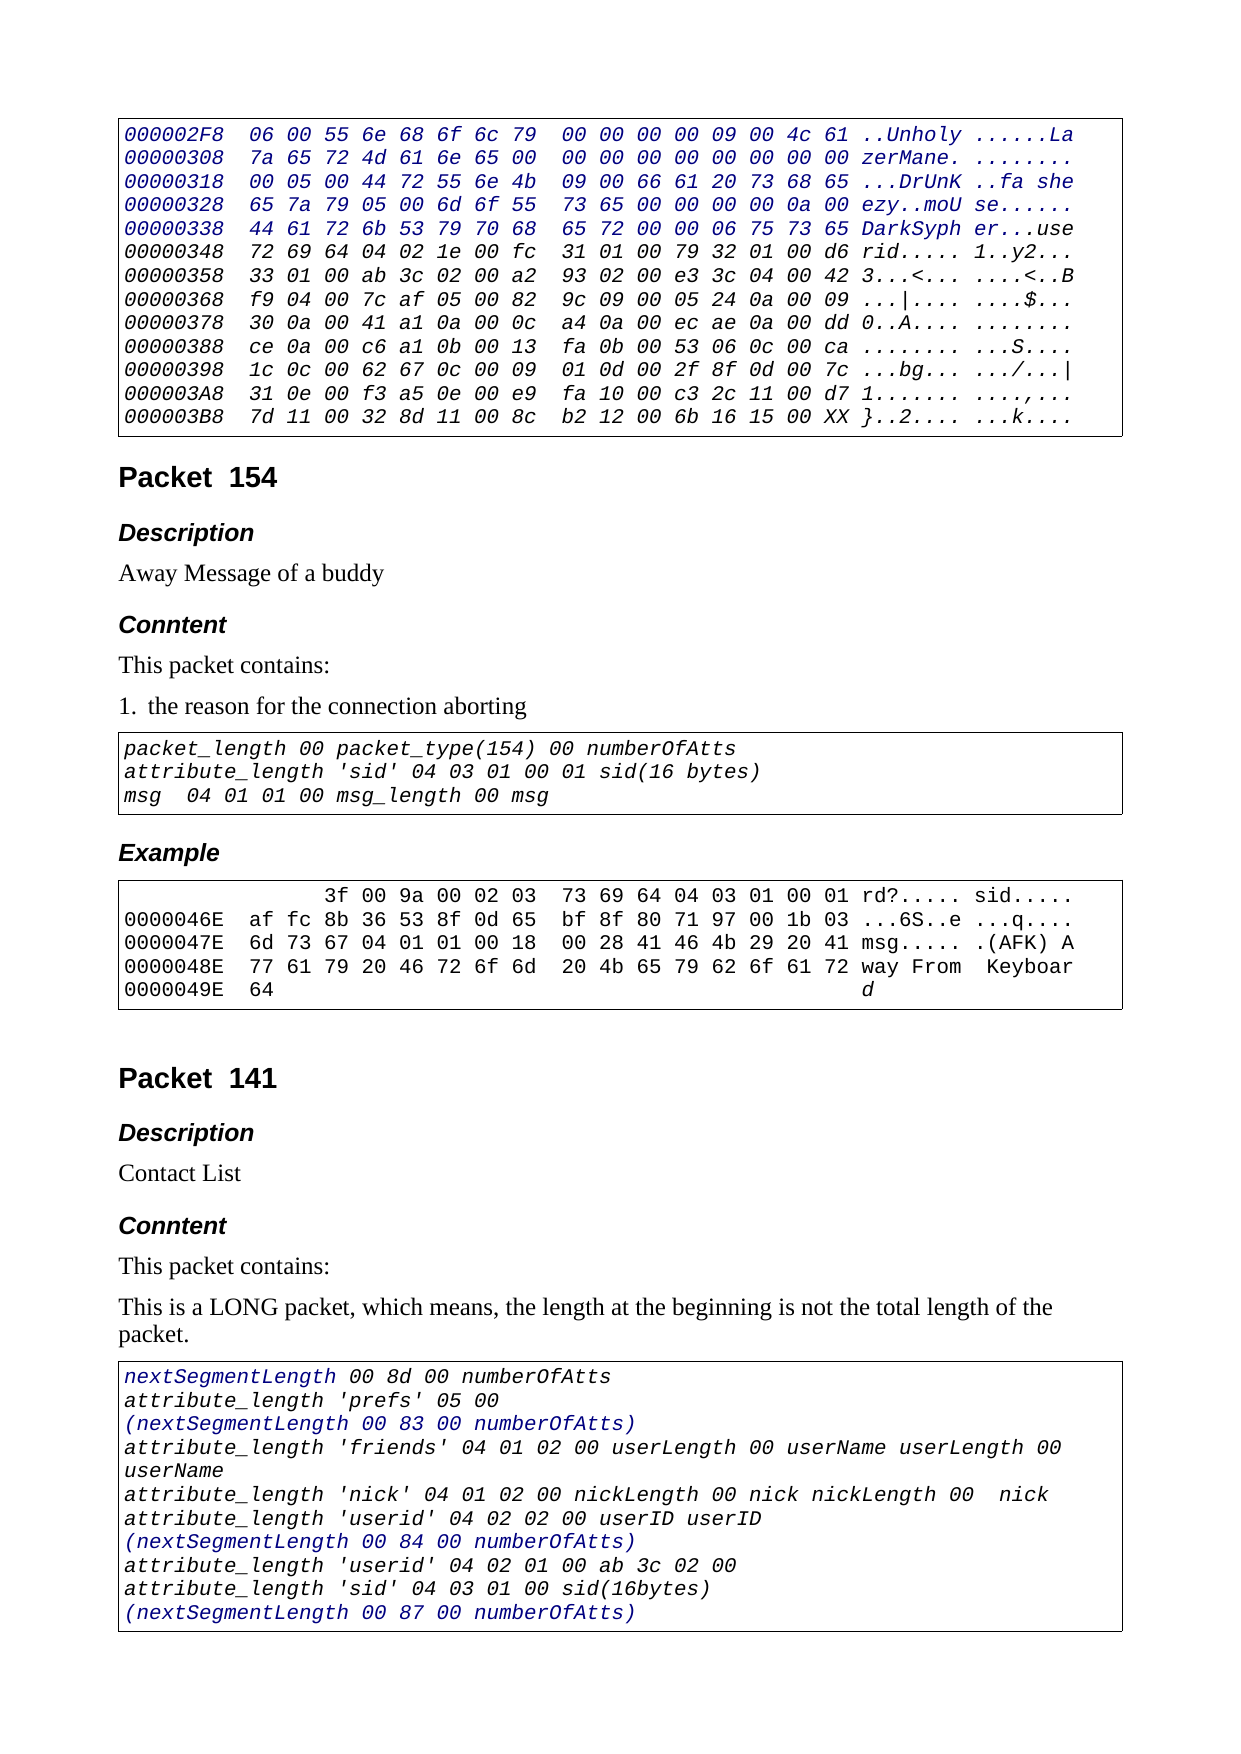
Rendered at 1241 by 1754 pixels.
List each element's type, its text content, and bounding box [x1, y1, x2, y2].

text This packet contains: [118, 652, 1122, 679]
subtitle Example [118, 839, 1122, 867]
list the reason for the connection aborting [118, 692, 1122, 719]
subtitle Description [118, 518, 1122, 546]
subtitle Conntent [118, 611, 1122, 639]
subtitle Packet 154 [118, 461, 1122, 493]
text Contact List [118, 1159, 1122, 1187]
subtitle Conntent [118, 1212, 1122, 1240]
table_header 3f 00 9a 00 02 03 73 69 64 04 03 01 00 01 rd?..... sid..... 0000046E af fc 8b 36 53 8f 0d 65 bf 8f 80 71 97 00 1b 03 ...6S..e ...q.... 0000047E 6d 73 67 04 01 01 00 18 00 28 41 46 4b 29 20 41 msg..... .(AFK) A 0000048E 77 61 79 20 46 72 6f 6d 20 4b 65 79 62 6f 61 72 way From Keyboar 0000049E 64 d [119, 881, 1122, 1009]
text This packet contains: [118, 1252, 1122, 1280]
subtitle Packet 141 [118, 1062, 1122, 1094]
table_header packet_length 00 packet_type(154) 00 numberOfAtts attribute_length 'sid' 04 03 01 00 01 sid(16 bytes) msg 04 01 01 00 msg_length 00 msg [119, 733, 1122, 814]
text Away Message of a buddy [118, 559, 1122, 586]
table_header nextSegmentLength 00 8d 00 numberOfAtts attribute_length 'prefs' 05 00 (nextSegmentLength 00 83 00 numberOfAtts) attribute_length 'friends' 04 01 02 00 userLength 00 userName userLength 00 userName attribute_length 'nick' 04 01 02 00 nickLength 00 nick nickLength 00 nick attribute_length 'userid' 04 02 02 00 userID userID (nextSegmentLength 00 84 00 numberOfAtts) attribute_length 'userid' 04 02 01 00 ab 3c 02 00 attribute_length 'sid' 04 03 01 00 sid(16bytes) (nextSegmentLength 00 87 00 numberOfAtts) [119, 1362, 1122, 1631]
table_header 000002F8 06 00 55 6e 68 6f 6c 79 00 00 00 00 09 00 4c 61 ..Unholy ......La 00000308 7a 65 72 4d 61 6e 65 00 00 00 00 00 00 00 00 00 zerMane. ........ 00000318 00 05 00 44 72 55 6e 4b 09 00 66 61 20 73 68 65 ...DrUnK ..fa she 00000328 65 7a 79 05 00 6d 6f 55 73 65 00 00 00 00 0a 00 ezy..moU se...... 00000338 44 61 72 6b 53 79 70 68 65 72 00 00 06 75 73 65 DarkSyph er...use 00000348 72 69 64 04 02 1e 00 fc 31 01 00 79 32 01 00 d6 rid..... 1..y2... 00000358 33 01 00 ab 3c 02 00 a2 93 02 00 e3 3c 04 00 42 3...<... ....<..B 00000368 f9 04 00 7c af 05 00 82 9c 09 00 05 24 0a 00 09 ...|.... ....$... 00000378 30 0a 00 41 a1 0a 00 0c a4 0a 00 ec ae 0a 00 dd 0..A.... ........ 00000388 ce 0a 00 c6 a1 0b 00 13 fa 0b 00 53 06 0c 00 ca ........ ...S.... 00000398 1c 0c 00 62 67 0c 00 09 01 0d 00 2f 8f 0d 00 7c ...bg... .../...| 000003A8 31 0e 00 f3 a5 0e 00 e9 fa 10 00 c3 2c 11 00 d7 1....... ....,... 000003B8 7d 11 00 32 8d 11 00 8c b2 12 00 6b 16 15 00 XX }..2.... ...k.... [119, 119, 1122, 436]
text This is a LONG packet, which means, the length at the beginning is not the total length of the packet. [118, 1293, 1122, 1348]
subtitle Description [118, 1119, 1122, 1147]
